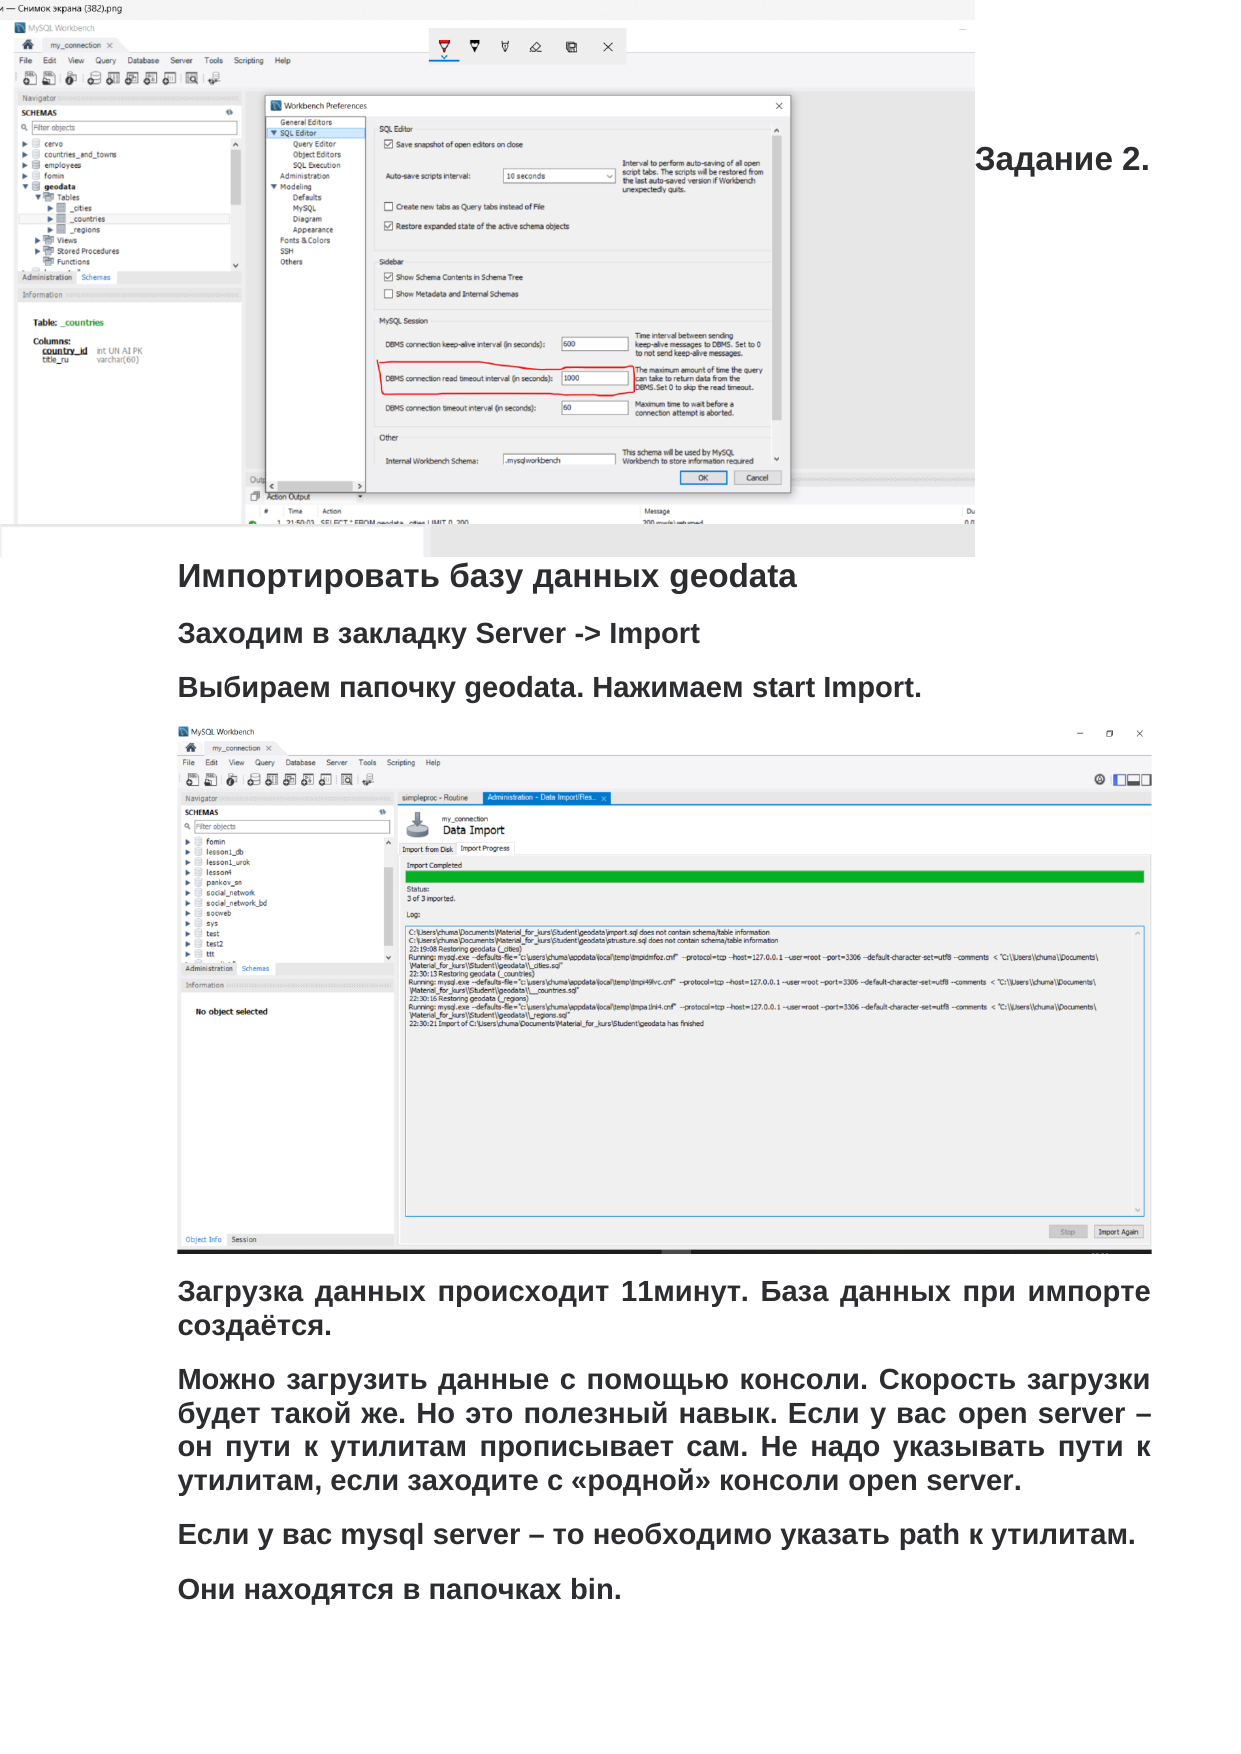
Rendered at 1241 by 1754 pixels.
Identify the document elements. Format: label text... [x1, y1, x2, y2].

text Импортировать базу данных geodata [177, 198, 1152, 595]
text Если у вас mysql server – то необходимо указать path к утилитам. [177, 1517, 1152, 1551]
picture [177, 724, 1152, 1254]
text Выбираем папочку geodata. Нажимаем start Import. [177, 670, 1152, 703]
text Можно загрузить данные с помощью консоли. Скорость загрузки будет такой же. Но это полезный навык. Если у вас open server – он пути к утилитам прописывает сам. Не надо указывать пути к утилитам, если заходите с «родной» консоли open server. [177, 1362, 1152, 1497]
text Загрузка данных происходит 11минут. База данных при импорте создаётся. [177, 1274, 1152, 1342]
text Они находятся в папочках bin. [177, 1572, 1152, 1605]
text Задание 2. [975, 139, 1152, 177]
picture [0, 0, 975, 557]
text Заходим в закладку Server -> Import [177, 616, 1152, 649]
